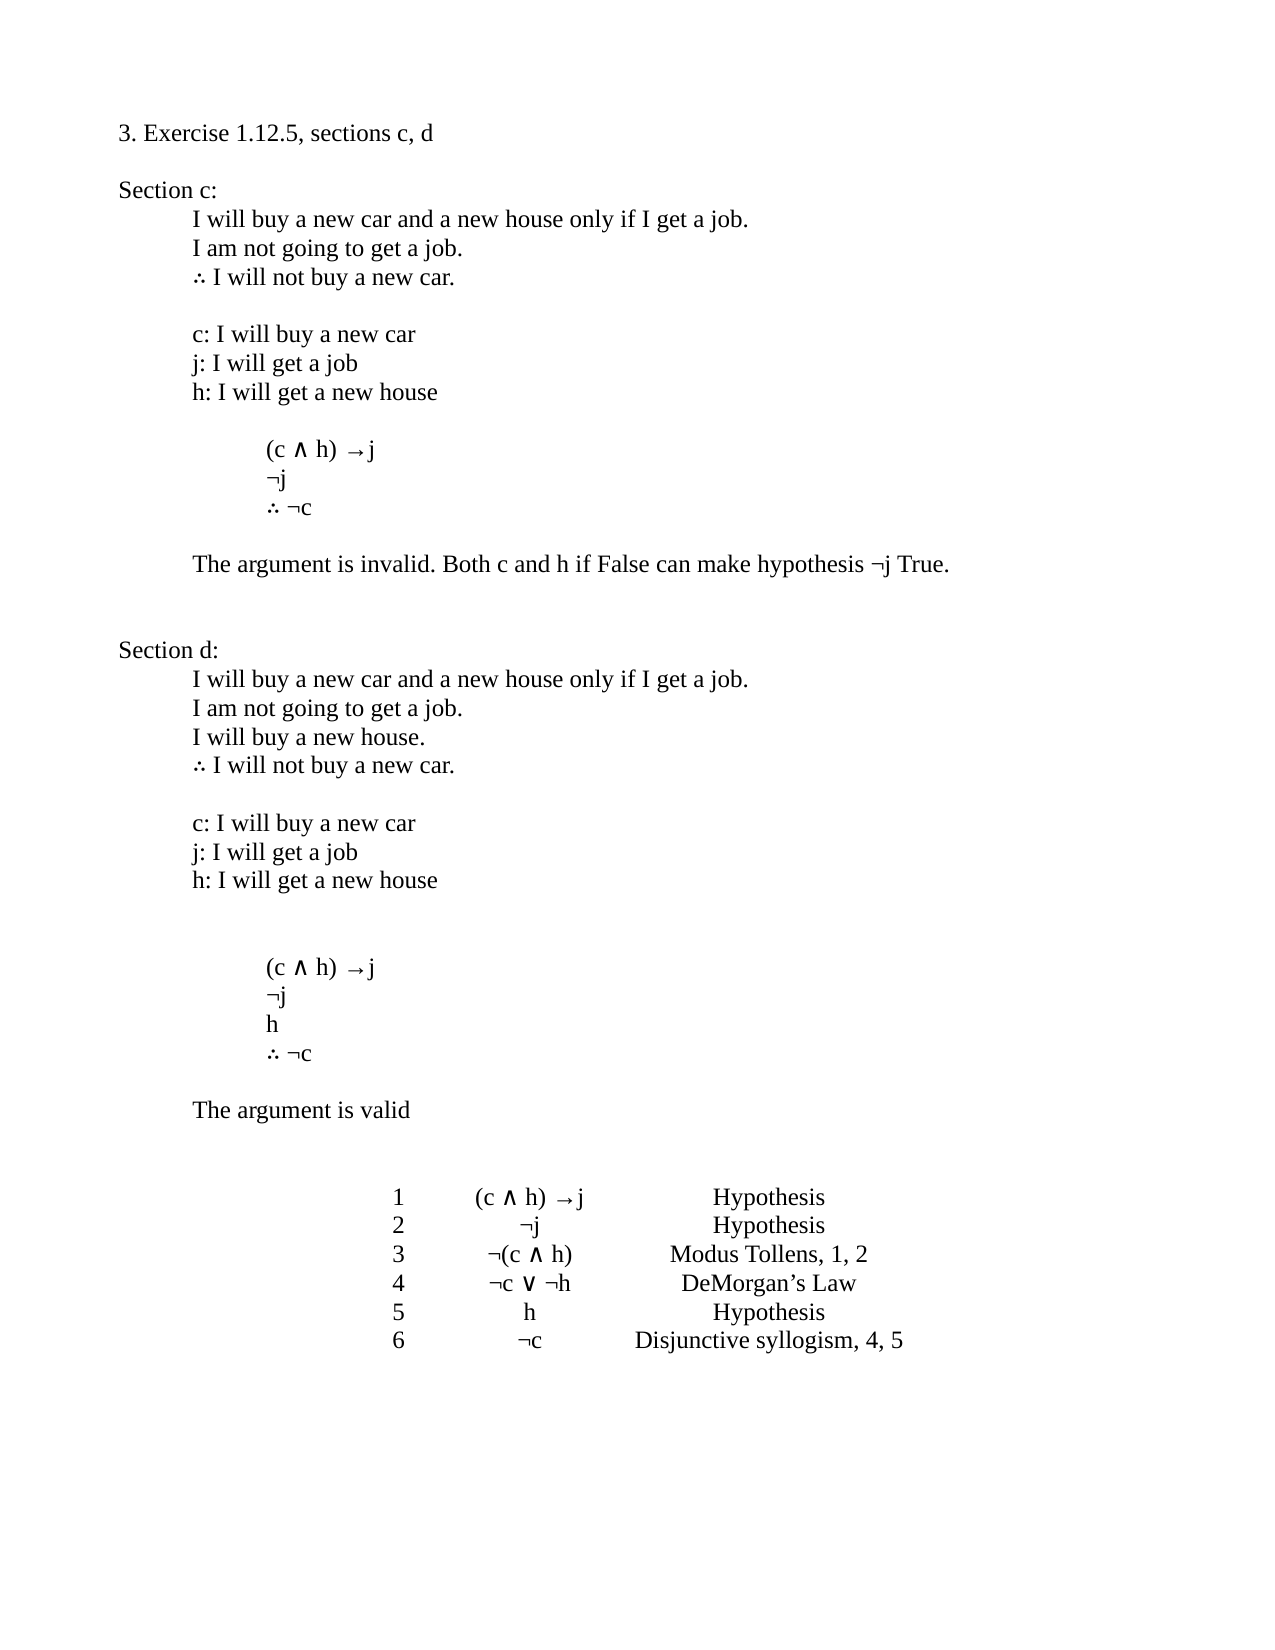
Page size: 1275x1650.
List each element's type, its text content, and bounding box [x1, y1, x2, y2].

table_cell ¬j [436, 1211, 623, 1239]
table_cell ¬c [436, 1326, 623, 1354]
text (c ∧ h) →j [118, 952, 1157, 981]
table_cell 5 [361, 1297, 436, 1326]
table_cell Modus Tollens, 1, 2 [623, 1239, 914, 1268]
table_header 1 [361, 1182, 436, 1211]
text Section c: [118, 176, 1157, 204]
text j: I will get a job [118, 837, 1157, 866]
table_cell ¬c ∨ ¬h [436, 1268, 623, 1297]
table_cell ¬(c ∧ h) [436, 1239, 623, 1268]
table_cell 3 [361, 1239, 436, 1268]
table_cell h [436, 1297, 623, 1326]
text c: I will buy a new car [118, 319, 1157, 348]
text 3. Exercise 1.12.5, sections c, d [118, 118, 1157, 147]
table_cell 2 [361, 1211, 436, 1239]
table_header Hypothesis [623, 1182, 914, 1211]
text Section d: [118, 636, 1157, 664]
table_header (c ∧ h) →j [436, 1182, 623, 1211]
table_cell Hypothesis [623, 1297, 914, 1326]
text I will buy a new car and a new house only if I get a job. I am not going to get a job. ∴ I will not buy a new car. [118, 204, 1157, 291]
text (c ∧ h) →j [118, 434, 1157, 463]
table_cell Hypothesis [623, 1211, 914, 1239]
table_cell 6 [361, 1326, 436, 1354]
text ∴ ¬c [118, 1038, 1157, 1067]
table_cell 4 [361, 1268, 436, 1297]
table_cell Disjunctive syllogism, 4, 5 [623, 1326, 914, 1354]
text h: I will get a new house [118, 377, 1157, 406]
table_cell DeMorgan’s Law [623, 1268, 914, 1297]
text The argument is valid [118, 1096, 1157, 1124]
text I will buy a new car and a new house only if I get a job. I am not going to get a job. I will buy a new house. ∴ I will not buy a new car. [118, 664, 1157, 779]
text ∴ ¬c [118, 492, 1157, 521]
text c: I will buy a new car [118, 808, 1157, 837]
text h [118, 1009, 1157, 1038]
text ¬j [118, 463, 1157, 492]
text j: I will get a job [118, 348, 1157, 377]
text The argument is invalid. Both c and h if False can make hypothesis ¬j True. [118, 549, 1157, 578]
text h: I will get a new house [118, 866, 1157, 894]
text ¬j [118, 981, 1157, 1009]
